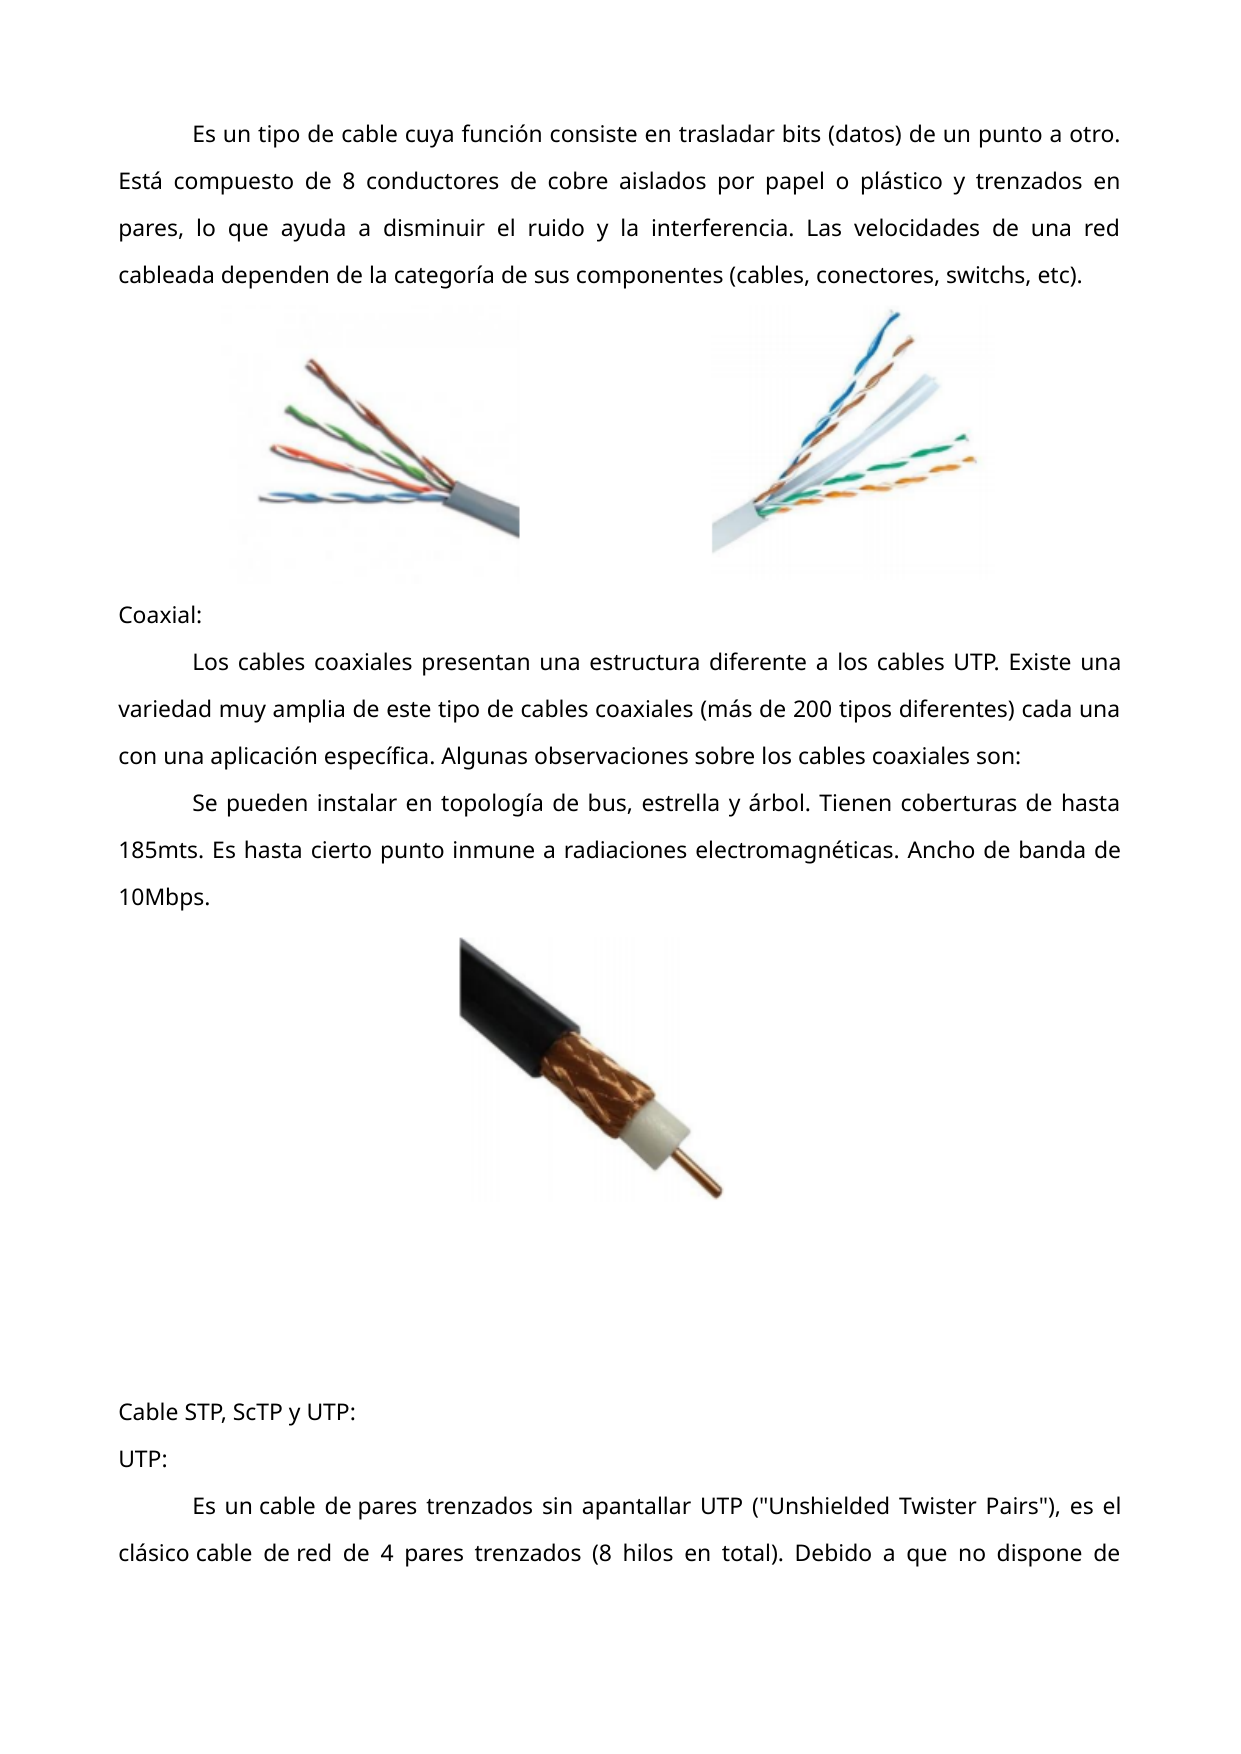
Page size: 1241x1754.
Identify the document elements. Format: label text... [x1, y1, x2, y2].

text Es un tipo de cable cuya función consiste en trasladar bits (datos) de un punto a otro. Está compuesto de 8 conductores de cobre aislados por papel o plástico y trenzados en pares, lo que ayuda a disminuir el ruido y la interferencia. Las velocidades de una red cableada dependen de la categoría de sus componentes (cables, conectores, switchs, etc). [118, 118, 1122, 290]
text Se pueden instalar en topología de bus, estrella y árbol. Tienen coberturas de hasta 185mts. Es hasta cierto punto inmune a radiaciones electromagnéticas. Ancho de banda de 10Mbps. [118, 787, 1122, 912]
text Coaxial: [118, 306, 1122, 631]
picture [217, 305, 1024, 584]
text UTP: [118, 1443, 1122, 1474]
text Los cables coaxiales presentan una estructura diferente a los cables UTP. Existe una variedad muy amplia de este tipo de cables coaxiales (más de 200 tipos diferentes) cada una con una aplicación específica. Algunas observaciones sobre los cables coaxiales son: [118, 646, 1122, 771]
picture [452, 927, 788, 1231]
text Cable STP, ScTP y UTP: [118, 1396, 1122, 1427]
text Es un cable de pares trenzados sin apantallar UTP ("Unshielded Twister Pairs"), es el clásico cable de red de 4 pares trenzados (8 hilos en total). Debido a que no dispone de [118, 1490, 1122, 1568]
